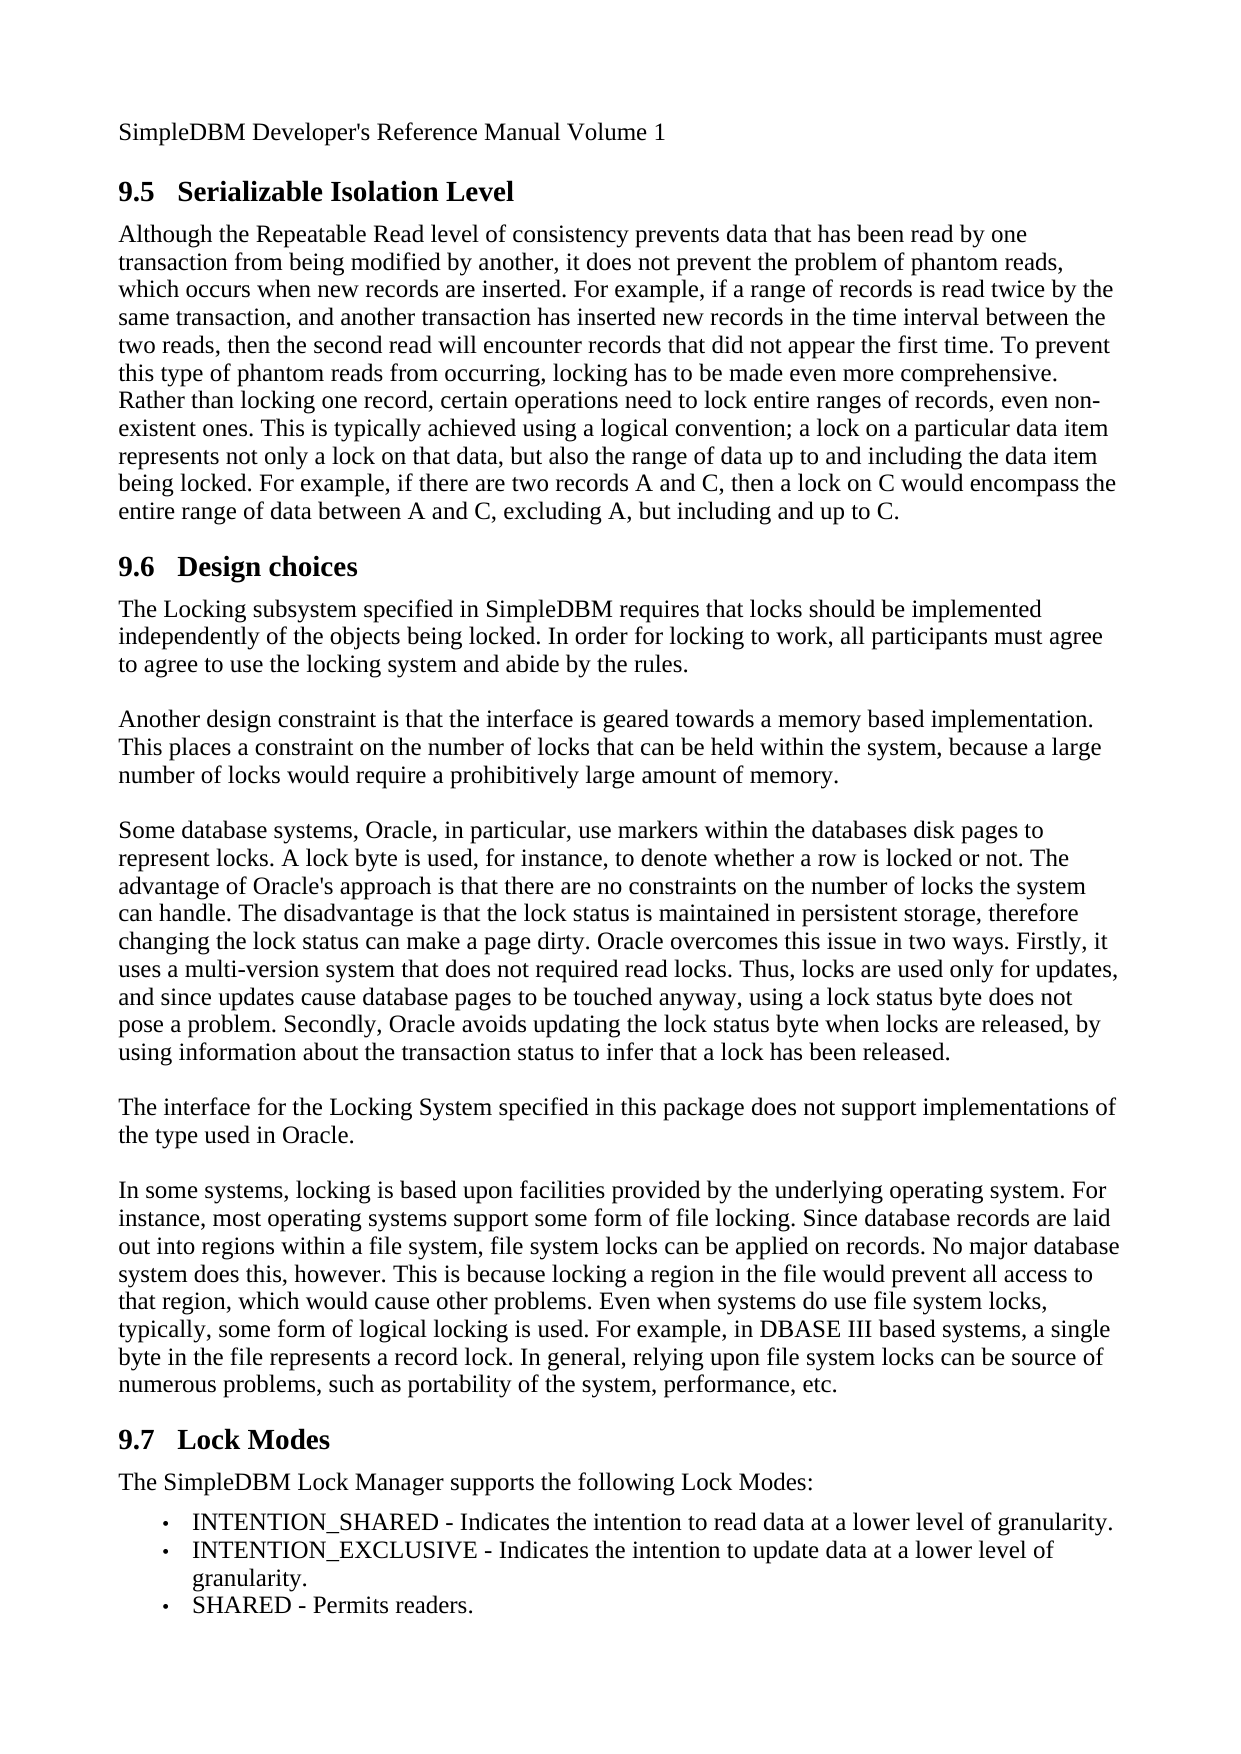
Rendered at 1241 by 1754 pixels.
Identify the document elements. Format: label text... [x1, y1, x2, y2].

list SHARED - Permits readers. [162, 1591, 1122, 1619]
text In some systems, locking is based upon facilities provided by the underlying operating system. For instance, most operating systems support some form of file locking. Since database records are laid out into regions within a file system, file system locks can be applied on records. No major database system does this, however. This is because locking a region in the file would prevent all access to that region, which would cause other problems. Even when systems do use file system locks, typically, some form of logical locking is used. For example, in DBASE III based systems, a single byte in the file represents a record lock. In general, relying upon file system locks can be source of numerous problems, such as portability of the system, performance, etc. [118, 1177, 1122, 1398]
text The Locking subsystem specified in SimpleDBM requires that locks should be implemented independently of the objects being locked. In order for locking to work, all participants must agree to agree to use the locking system and abide by the rules. [118, 595, 1122, 678]
subtitle Serializable Isolation Level [118, 175, 1122, 208]
list INTENTION_EXCLUSIVE - Indicates the intention to update data at a lower level of granularity. [162, 1536, 1122, 1591]
subtitle Lock Modes [118, 1423, 1122, 1456]
text The SimpleDBM Lock Manager supports the following Lock Modes: [118, 1468, 1122, 1496]
list INTENTION_SHARED - Indicates the intention to read data at a lower level of granularity. [162, 1508, 1122, 1536]
text Although the Repeatable Read level of consistency prevents data that has been read by one transaction from being modified by another, it does not prevent the problem of phantom reads, which occurs when new records are inserted. For example, if a range of records is read twice by the same transaction, and another transaction has inserted new records in the time interval between the two reads, then the second read will encounter records that did not appear the first time. To prevent this type of phantom reads from occurring, locking has to be made even more comprehensive. Rather than locking one record, certain operations need to lock entire ranges of records, even non-existent ones. This is typically achieved using a logical convention; a lock on a particular data item represents not only a lock on that data, but also the range of data up to and including the data item being locked. For example, if there are two records A and C, then a lock on C would encompass the entire range of data between A and C, excluding A, but including and up to C. [118, 220, 1122, 525]
text Another design constraint is that the interface is geared towards a memory based implementation. This places a constraint on the number of locks that can be held within the system, because a large number of locks would require a prohibitively large amount of memory. [118, 706, 1122, 789]
subtitle Design choices [118, 550, 1122, 582]
text The interface for the Locking System specified in this package does not support implementations of the type used in Oracle. [118, 1093, 1122, 1149]
text Some database systems, Oracle, in particular, use markers within the databases disk pages to represent locks. A lock byte is used, for instance, to denote whether a row is locked or not. The advantage of Oracle's approach is that there are no constraints on the number of locks the system can handle. The disadvantage is that the lock status is maintained in persistent storage, therefore changing the lock status can make a page dirty. Oracle overcomes this issue in two ways. Firstly, it uses a multi-version system that does not required read locks. Thus, locks are used only for updates, and since updates cause database pages to be touched anyway, using a lock status byte does not pose a problem. Secondly, Oracle avoids updating the lock status byte when locks are released, by using information about the transaction status to infer that a lock has been released. [118, 816, 1122, 1066]
